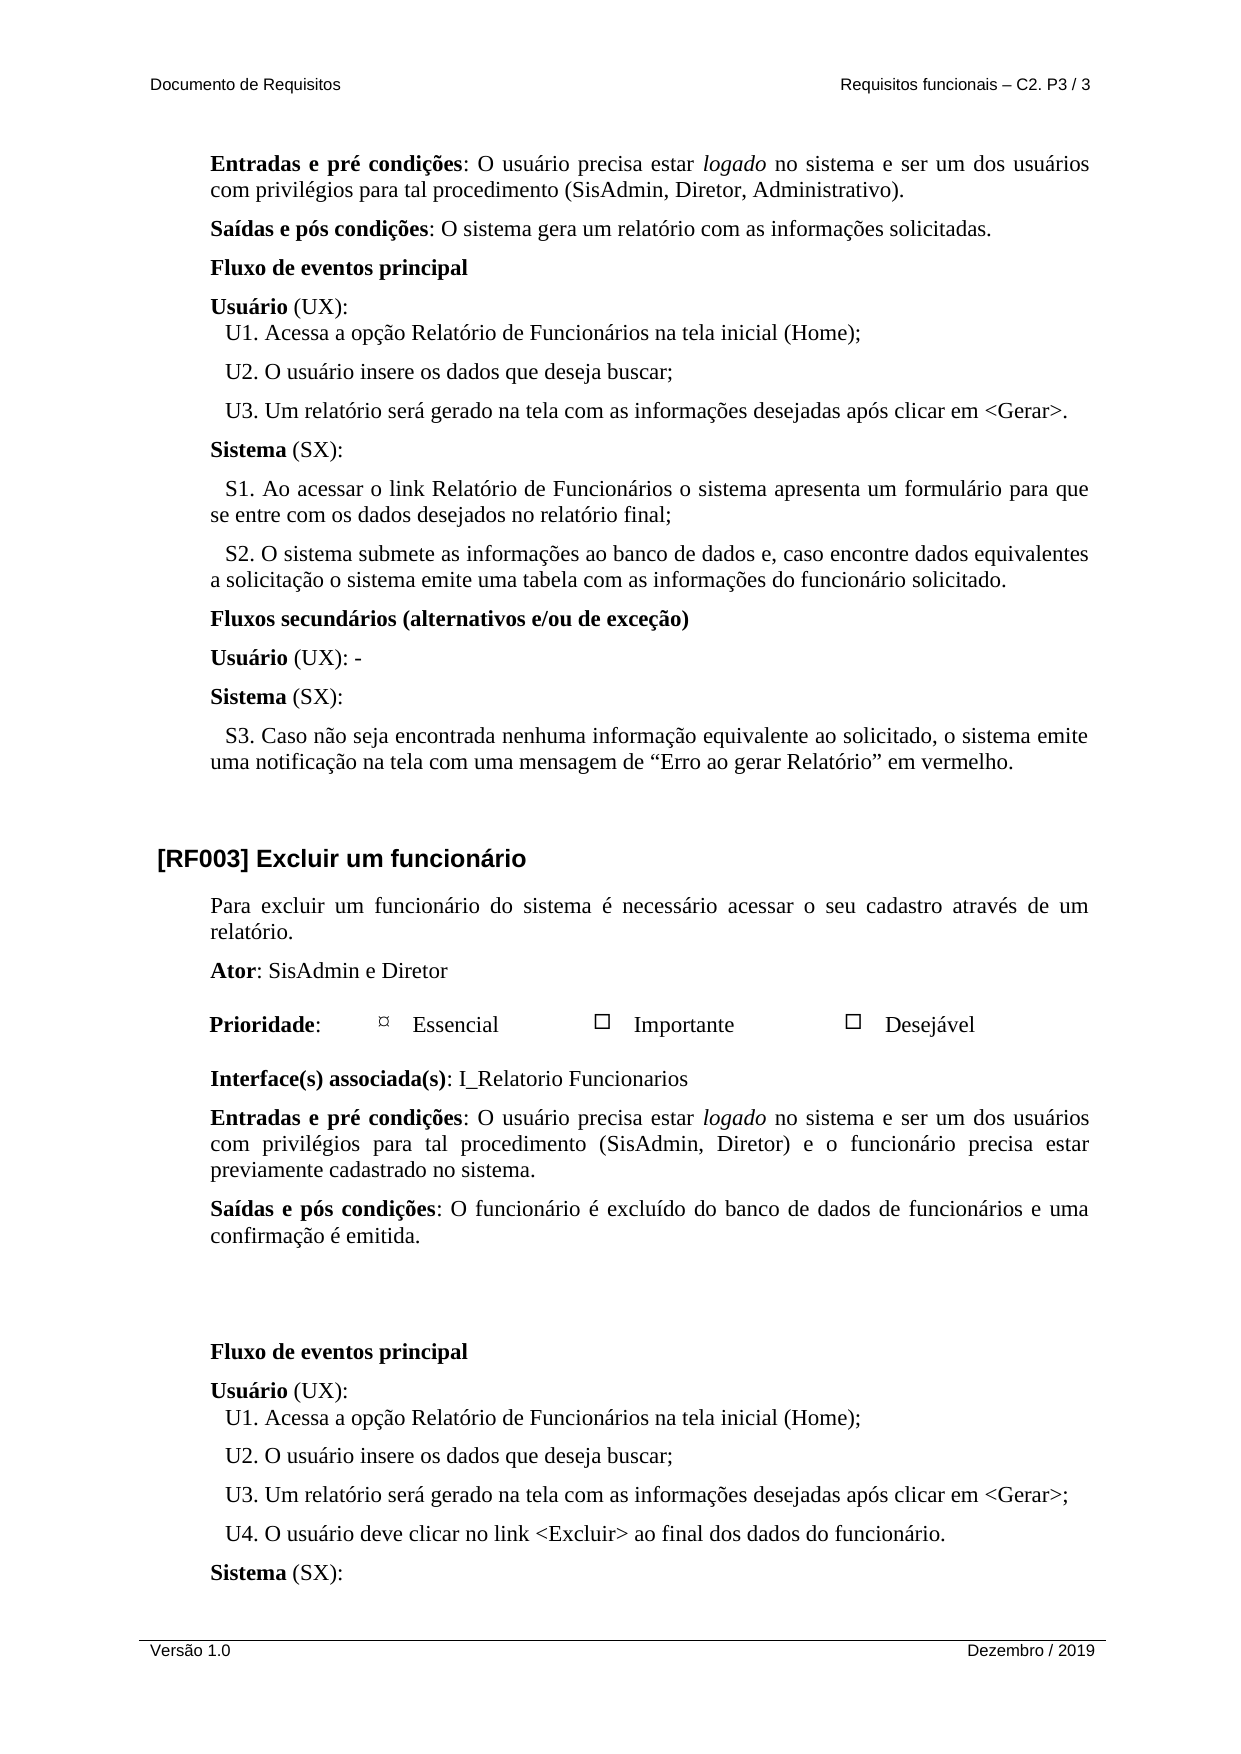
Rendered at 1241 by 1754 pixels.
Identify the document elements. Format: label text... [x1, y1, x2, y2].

text U3. Um relatório será gerado na tela com as informações desejadas após clicar em <Gerar>. [210, 397, 1090, 423]
text U4. O usuário deve clicar no link <Excluir> ao final dos dados do funcionário. [210, 1520, 1090, 1546]
text Usuário (UX): U1. Acessa a opção Relatório de Funcionários na tela inicial (Home); [210, 1377, 1090, 1430]
table_header Desejável [874, 990, 1017, 1059]
text Usuário (UX): U1. Acessa a opção Relatório de Funcionários na tela inicial (Home); [210, 293, 1090, 346]
text U2. O usuário insere os dados que deseja buscar; [210, 1442, 1090, 1469]
table_header Importante [623, 990, 829, 1059]
text Ator: SisAdmin e Diretor [210, 957, 1090, 983]
text U2. O usuário insere os dados que deseja buscar; [210, 358, 1090, 384]
text Fluxo de eventos principal [210, 254, 1090, 280]
text Entradas e pré condições: O usuário precisa estar logado no sistema e ser um dos usuários com privilégios para tal procedimento (SisAdmin, Diretor, Administrativo). [210, 150, 1090, 203]
text U3. Um relatório será gerado na tela com as informações desejadas após clicar em <Gerar>; [210, 1481, 1090, 1508]
text Sistema (SX): [210, 683, 1090, 709]
table_header Essencial [401, 990, 578, 1059]
text [RF003] Excluir um funcionário [150, 844, 1090, 873]
table_header x [357, 990, 401, 1059]
text S2. O sistema submete as informações ao banco de dados e, caso encontre dados equivalentes a solicitação o sistema emite uma tabela com as informações do funcionário solicitado. [210, 540, 1090, 593]
text Sistema (SX): [210, 436, 1090, 462]
text Usuário (UX): - [210, 644, 1090, 670]
text Entradas e pré condições: O usuário precisa estar logado no sistema e ser um dos usuários com privilégios para tal procedimento (SisAdmin, Diretor) e o funcionário precisa estar previamente cadastrado no sistema. [210, 1104, 1090, 1183]
text Sistema (SX): [210, 1559, 1090, 1585]
text Saídas e pós condições: O sistema gera um relatório com as informações solicitadas. [210, 215, 1090, 242]
text Saídas e pós condições: O funcionário é excluído do banco de dados de funcionários e uma confirmação é emitida. [210, 1195, 1090, 1248]
table_header Prioridade: [194, 990, 357, 1059]
table_header  [829, 990, 873, 1059]
table_header  [578, 990, 622, 1059]
text Para excluir um funcionário do sistema é necessário acessar o seu cadastro através de um relatório. [210, 892, 1090, 945]
text Fluxos secundários (alternativos e/ou de exceção) [210, 605, 1090, 631]
text S3. Caso não seja encontrada nenhuma informação equivalente ao solicitado, o sistema emite uma notificação na tela com uma mensagem de “Erro ao gerar Relatório” em vermelho. [210, 722, 1090, 774]
text Interface(s) associada(s): I_Relatorio Funcionarios [210, 1065, 1090, 1091]
text S1. Ao acessar o link Relatório de Funcionários o sistema apresenta um formulário para que se entre com os dados desejados no relatório final; [210, 475, 1090, 527]
text Fluxo de eventos principal [210, 1338, 1090, 1365]
